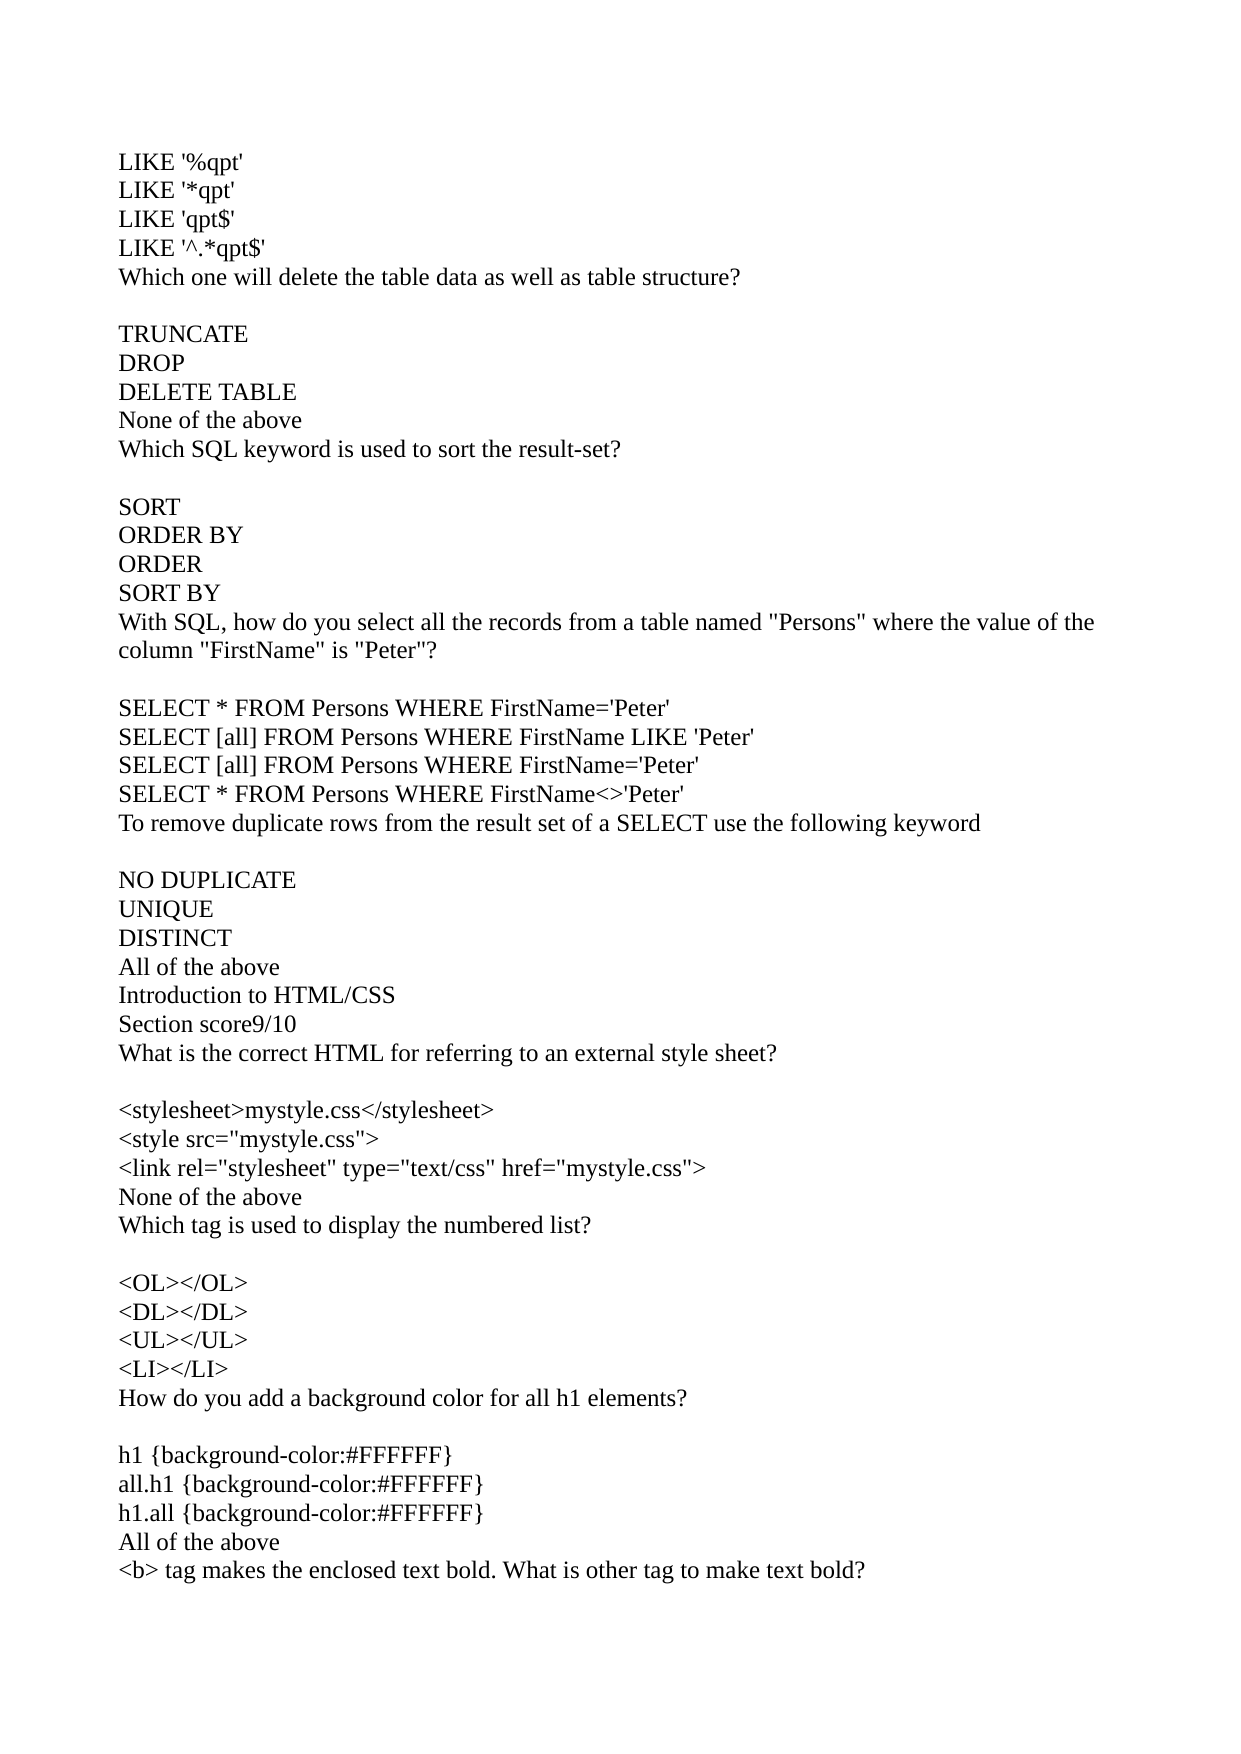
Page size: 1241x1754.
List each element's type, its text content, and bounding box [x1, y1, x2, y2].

text <b> tag makes the enclosed text bold. What is other tag to make text bold? [118, 1556, 1122, 1584]
text <OL></OL> [118, 1268, 1122, 1297]
text DROP [118, 348, 1122, 377]
text All of the above [118, 952, 1122, 981]
text <LI></LI> [118, 1354, 1122, 1383]
text ORDER BY [118, 521, 1122, 549]
text LIKE '*qpt' [118, 176, 1122, 204]
text <DL></DL> [118, 1297, 1122, 1326]
text <stylesheet>mystyle.css</stylesheet> [118, 1096, 1122, 1124]
text What is the correct HTML for referring to an external style sheet? [118, 1038, 1122, 1067]
text To remove duplicate rows from the result set of a SELECT use the following keyword [118, 808, 1122, 837]
text Which SQL keyword is used to sort the result-set? [118, 434, 1122, 463]
text DISTINCT [118, 923, 1122, 952]
text NO DUPLICATE [118, 866, 1122, 894]
text <link rel="stylesheet" type="text/css" href="mystyle.css"> [118, 1153, 1122, 1182]
text SELECT * FROM Persons WHERE FirstName='Peter' [118, 693, 1122, 722]
text DELETE TABLE [118, 377, 1122, 406]
text Which tag is used to display the numbered list? [118, 1211, 1122, 1239]
text None of the above [118, 1182, 1122, 1211]
text LIKE '%qpt' [118, 147, 1122, 176]
text SELECT [all] FROM Persons WHERE FirstName LIKE 'Peter' [118, 722, 1122, 751]
text None of the above [118, 406, 1122, 434]
text Section score9/10 [118, 1009, 1122, 1038]
text SORT BY [118, 578, 1122, 607]
text ORDER [118, 549, 1122, 578]
text h1.all {background-color:#FFFFFF} [118, 1498, 1122, 1527]
text SELECT [all] FROM Persons WHERE FirstName='Peter' [118, 751, 1122, 779]
text UNIQUE [118, 894, 1122, 923]
text Introduction to HTML/CSS [118, 981, 1122, 1009]
text TRUNCATE [118, 319, 1122, 348]
text LIKE 'qpt$' [118, 204, 1122, 233]
text all.h1 {background-color:#FFFFFF} [118, 1469, 1122, 1498]
text With SQL, how do you select all the records from a table named "Persons" where the value of the column "FirstName" is "Peter"? [118, 607, 1122, 664]
text Which one will delete the table data as well as table structure? [118, 262, 1122, 291]
text <style src="mystyle.css"> [118, 1124, 1122, 1153]
text LIKE '^.*qpt$' [118, 233, 1122, 262]
text SORT [118, 492, 1122, 521]
text <UL></UL> [118, 1326, 1122, 1354]
text How do you add a background color for all h1 elements? [118, 1383, 1122, 1412]
text SELECT * FROM Persons WHERE FirstName<>'Peter' [118, 779, 1122, 808]
text h1 {background-color:#FFFFFF} [118, 1441, 1122, 1469]
text All of the above [118, 1527, 1122, 1556]
